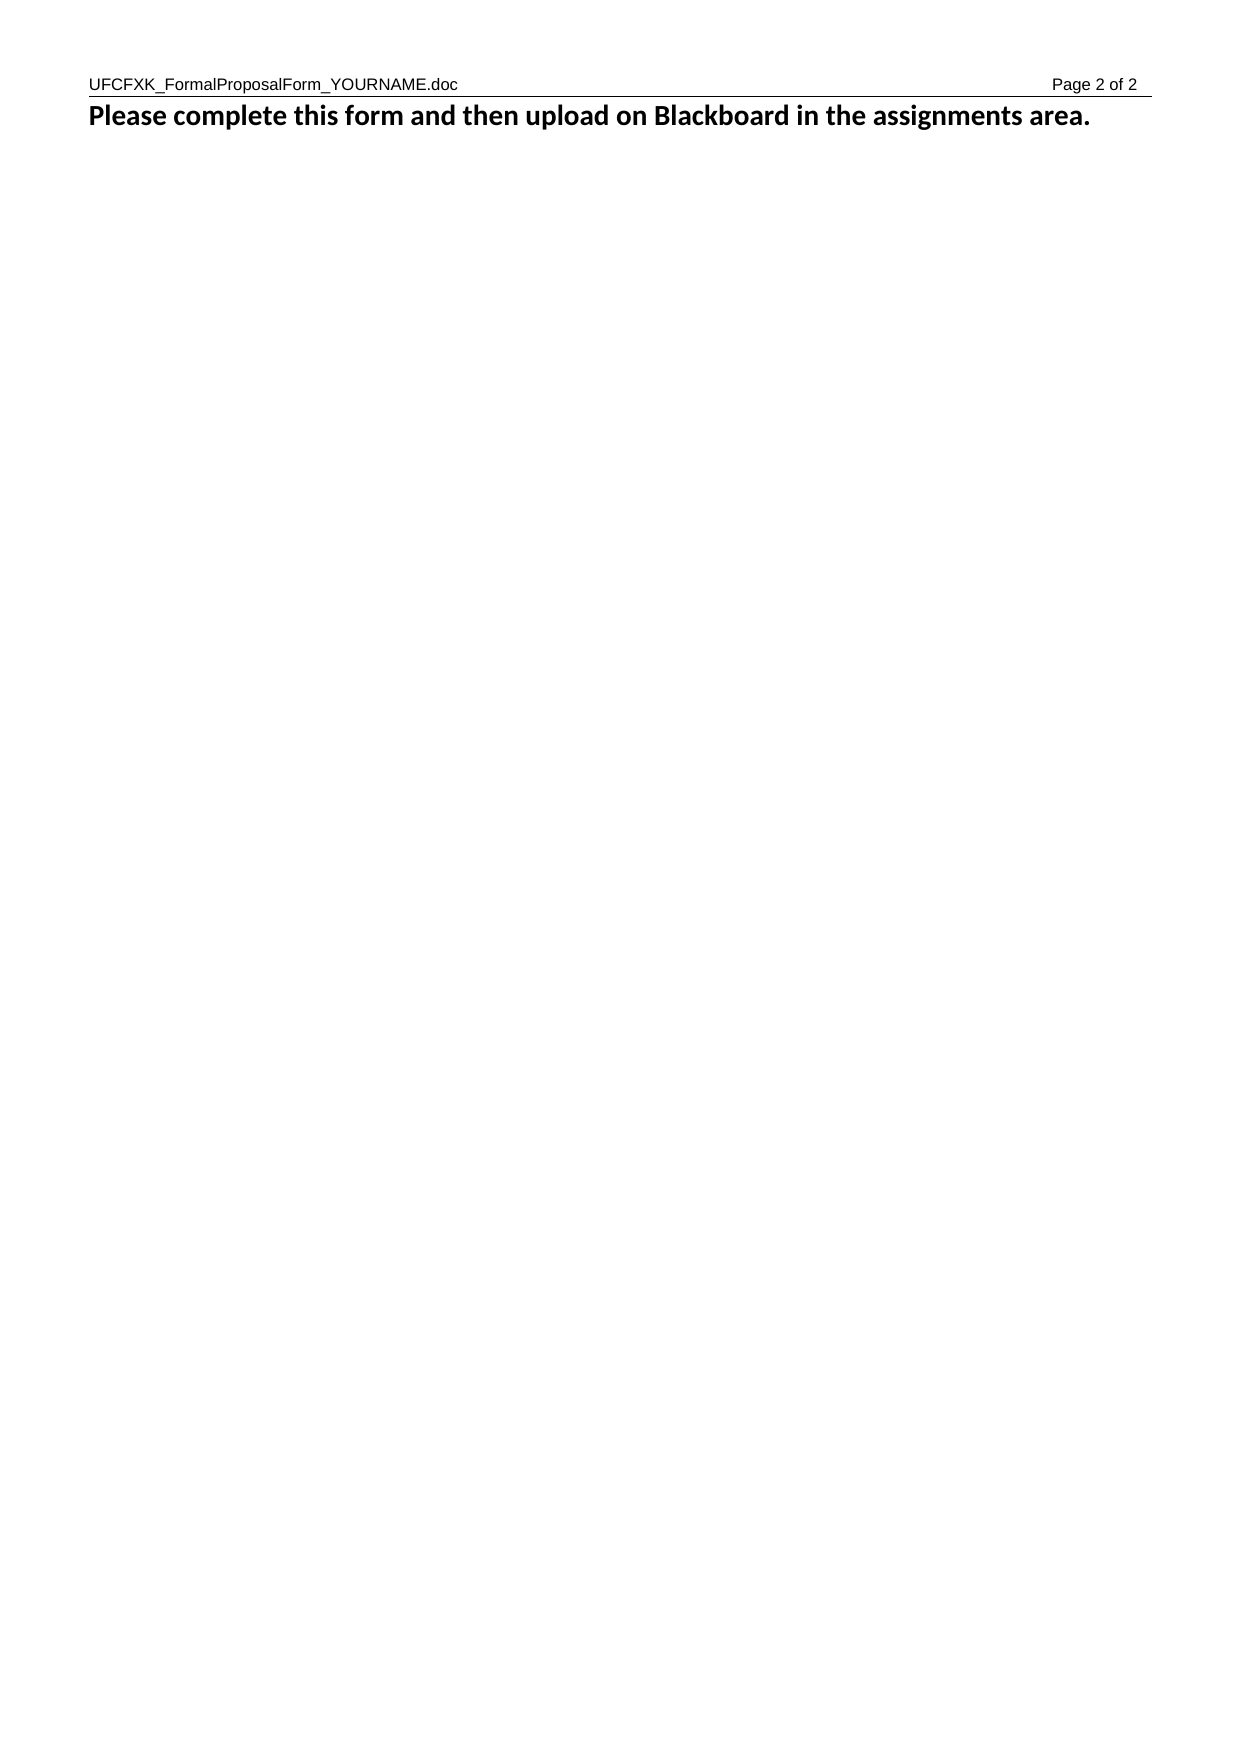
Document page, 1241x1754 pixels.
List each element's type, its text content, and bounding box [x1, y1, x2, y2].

text Please complete this form and then upload on Blackboard in the assignments area. [89, 97, 1152, 133]
